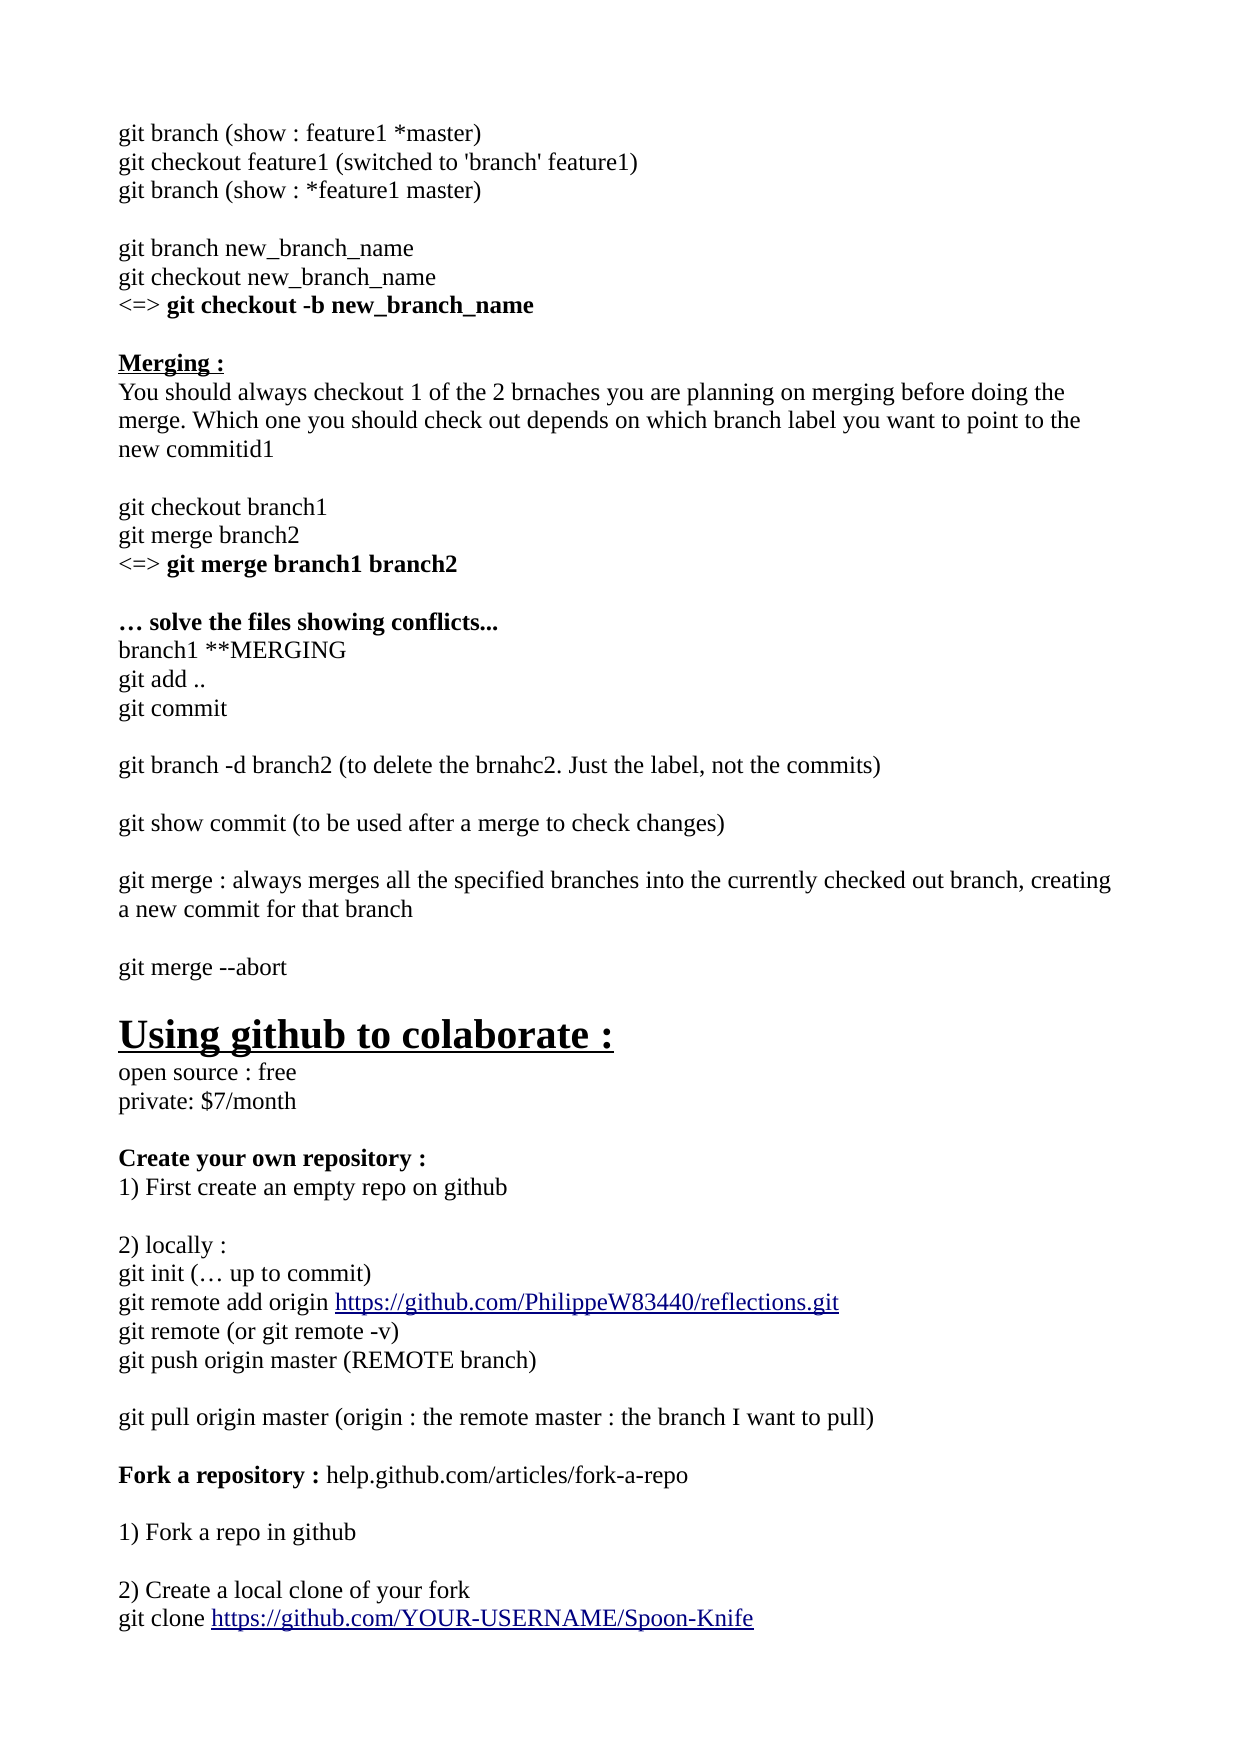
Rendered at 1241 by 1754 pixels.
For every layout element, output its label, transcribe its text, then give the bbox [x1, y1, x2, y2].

text git remote add origin https://github.com/PhilippeW83440/reflections.git [118, 1287, 1122, 1316]
text git checkout feature1 (switched to 'branch' feature1) [118, 147, 1122, 176]
text 1) Fork a repo in github [118, 1517, 1122, 1546]
text git commit [118, 693, 1122, 722]
text Merging : [118, 348, 1122, 377]
text Using github to colaborate : [118, 1009, 1122, 1057]
text git branch new_branch_name [118, 233, 1122, 262]
text git checkout new_branch_name [118, 262, 1122, 291]
text You should always checkout 1 of the 2 brnaches you are planning on merging before doing the merge. Which one you should check out depends on which branch label you want to point to the new commitid1 [118, 377, 1122, 463]
text Fork a repository : help.github.com/articles/fork-a-repo [118, 1460, 1122, 1488]
text private: $7/month [118, 1086, 1122, 1115]
text git pull origin master (origin : the remote master : the branch I want to pull) [118, 1402, 1122, 1431]
text git remote (or git remote -v) [118, 1316, 1122, 1345]
text branch1 **MERGING [118, 636, 1122, 664]
text git branch -d branch2 (to delete the brnahc2. Just the label, not the commits) [118, 751, 1122, 779]
text Create your own repository : [118, 1143, 1122, 1172]
text <=> git merge branch1 branch2 [118, 549, 1122, 578]
text git push origin master (REMOTE branch) [118, 1345, 1122, 1373]
text git merge --abort [118, 952, 1122, 981]
text open source : free [118, 1057, 1122, 1086]
text 1) First create an empty repo on github [118, 1172, 1122, 1201]
text git merge : always merges all the specified branches into the currently checked out branch, creating a new commit for that branch [118, 866, 1122, 923]
text git clone https://github.com/YOUR-USERNAME/Spoon-Knife [118, 1603, 1122, 1632]
text 2) locally : [118, 1230, 1122, 1258]
text git add .. [118, 664, 1122, 693]
text <=> git checkout -b new_branch_name [118, 291, 1122, 319]
text 2) Create a local clone of your fork [118, 1575, 1122, 1603]
text git branch (show : *feature1 master) [118, 176, 1122, 204]
text git show commit (to be used after a merge to check changes) [118, 808, 1122, 837]
text git checkout branch1 [118, 492, 1122, 521]
text git init (… up to commit) [118, 1258, 1122, 1287]
text git merge branch2 [118, 521, 1122, 549]
text git branch (show : feature1 *master) [118, 118, 1122, 147]
text … solve the files showing conflicts... [118, 607, 1122, 636]
